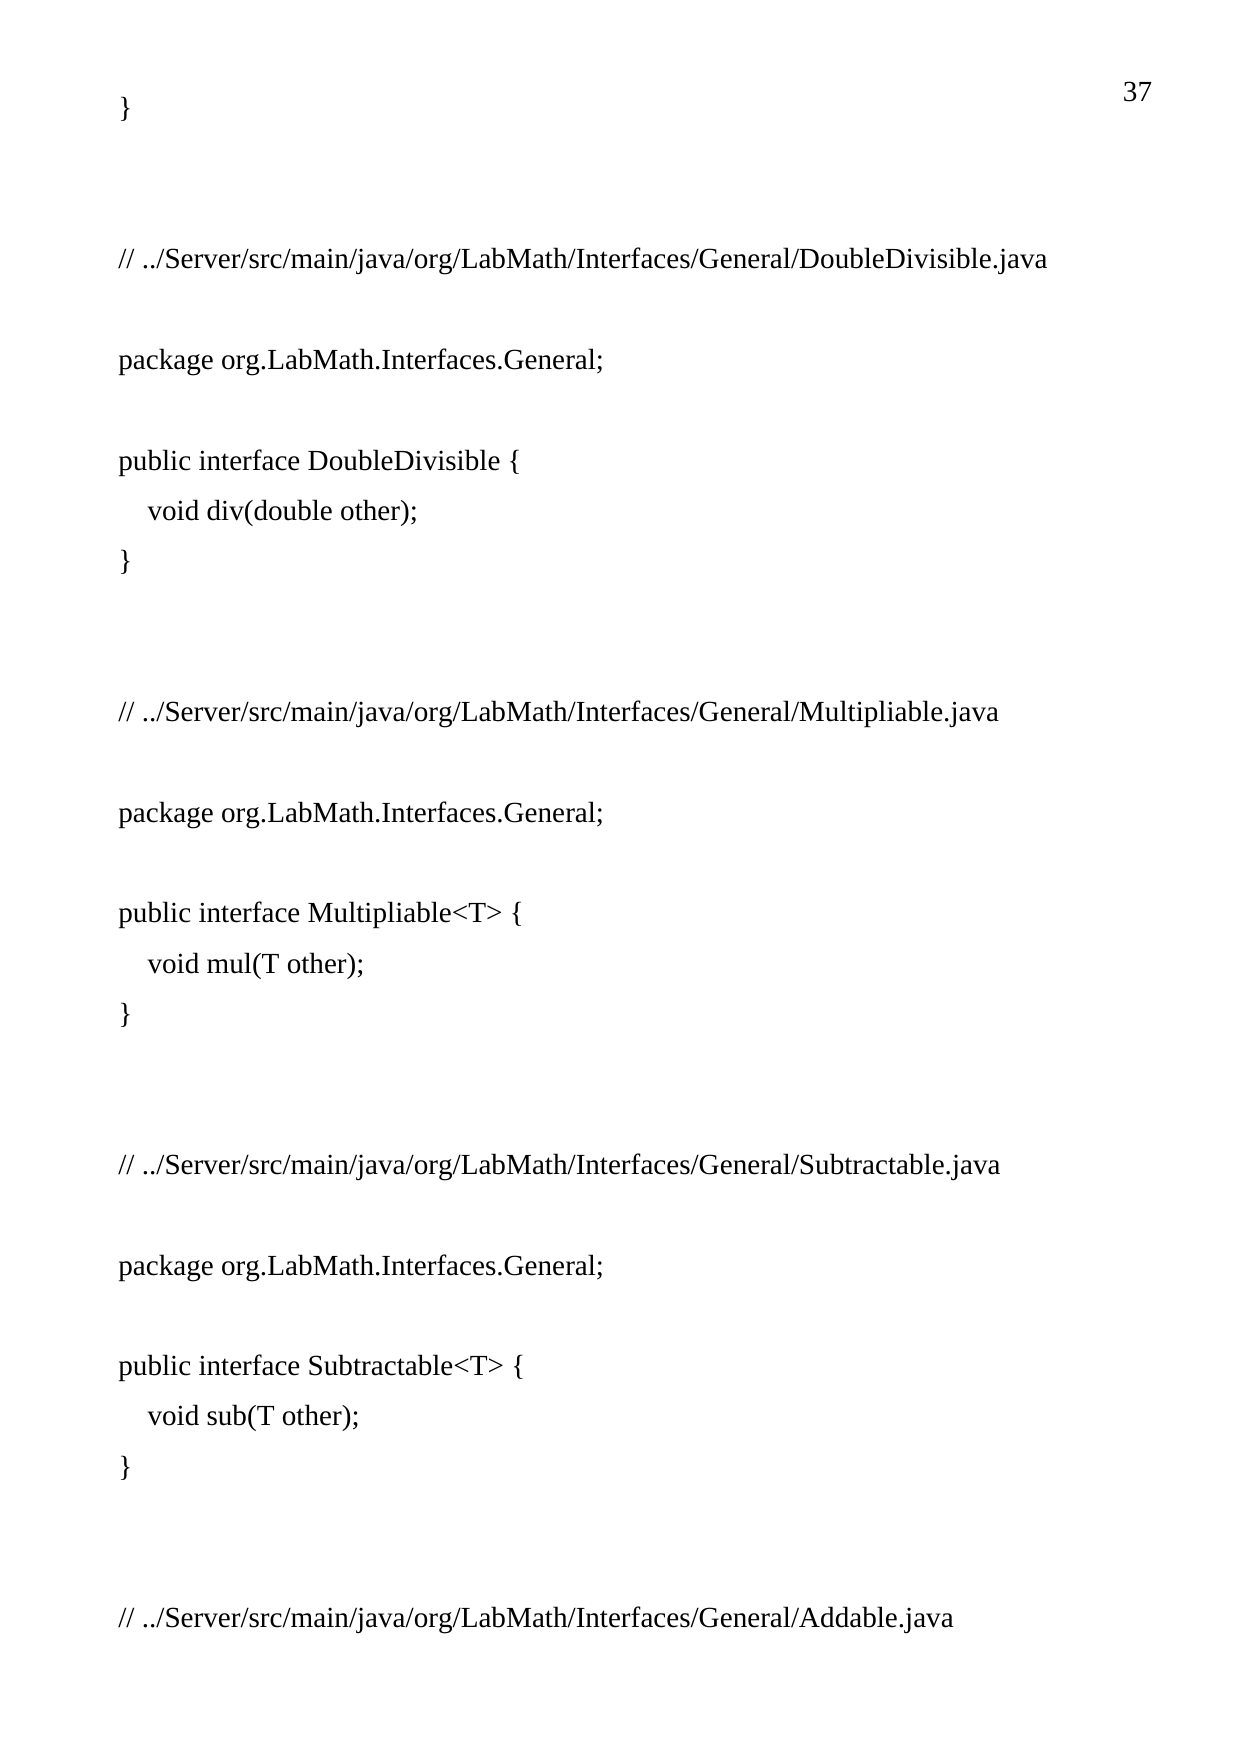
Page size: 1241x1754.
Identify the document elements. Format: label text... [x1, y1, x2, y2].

text void mul(T other); [118, 946, 1122, 979]
text package org.LabMath.Interfaces.General; [118, 342, 1122, 376]
text } [118, 543, 1122, 577]
text // ../Server/src/main/java/org/LabMath/Interfaces/General/Multipliable.java [118, 694, 1122, 728]
text // ../Server/src/main/java/org/LabMath/Interfaces/General/Addable.java [118, 1600, 1122, 1633]
text // ../Server/src/main/java/org/LabMath/Interfaces/General/DoubleDivisible.java [118, 241, 1122, 275]
text } [118, 996, 1122, 1029]
text public interface Subtractable<T> { [118, 1348, 1122, 1382]
text public interface Multipliable<T> { [118, 895, 1122, 929]
text void sub(T other); [118, 1398, 1122, 1432]
text // ../Server/src/main/java/org/LabMath/Interfaces/General/Subtractable.java [118, 1147, 1122, 1181]
text void div(double other); [118, 493, 1122, 526]
text } [118, 1449, 1122, 1482]
text package org.LabMath.Interfaces.General; [118, 795, 1122, 828]
text } [118, 90, 1122, 124]
text public interface DoubleDivisible { [118, 443, 1122, 476]
text package org.LabMath.Interfaces.General; [118, 1248, 1122, 1281]
